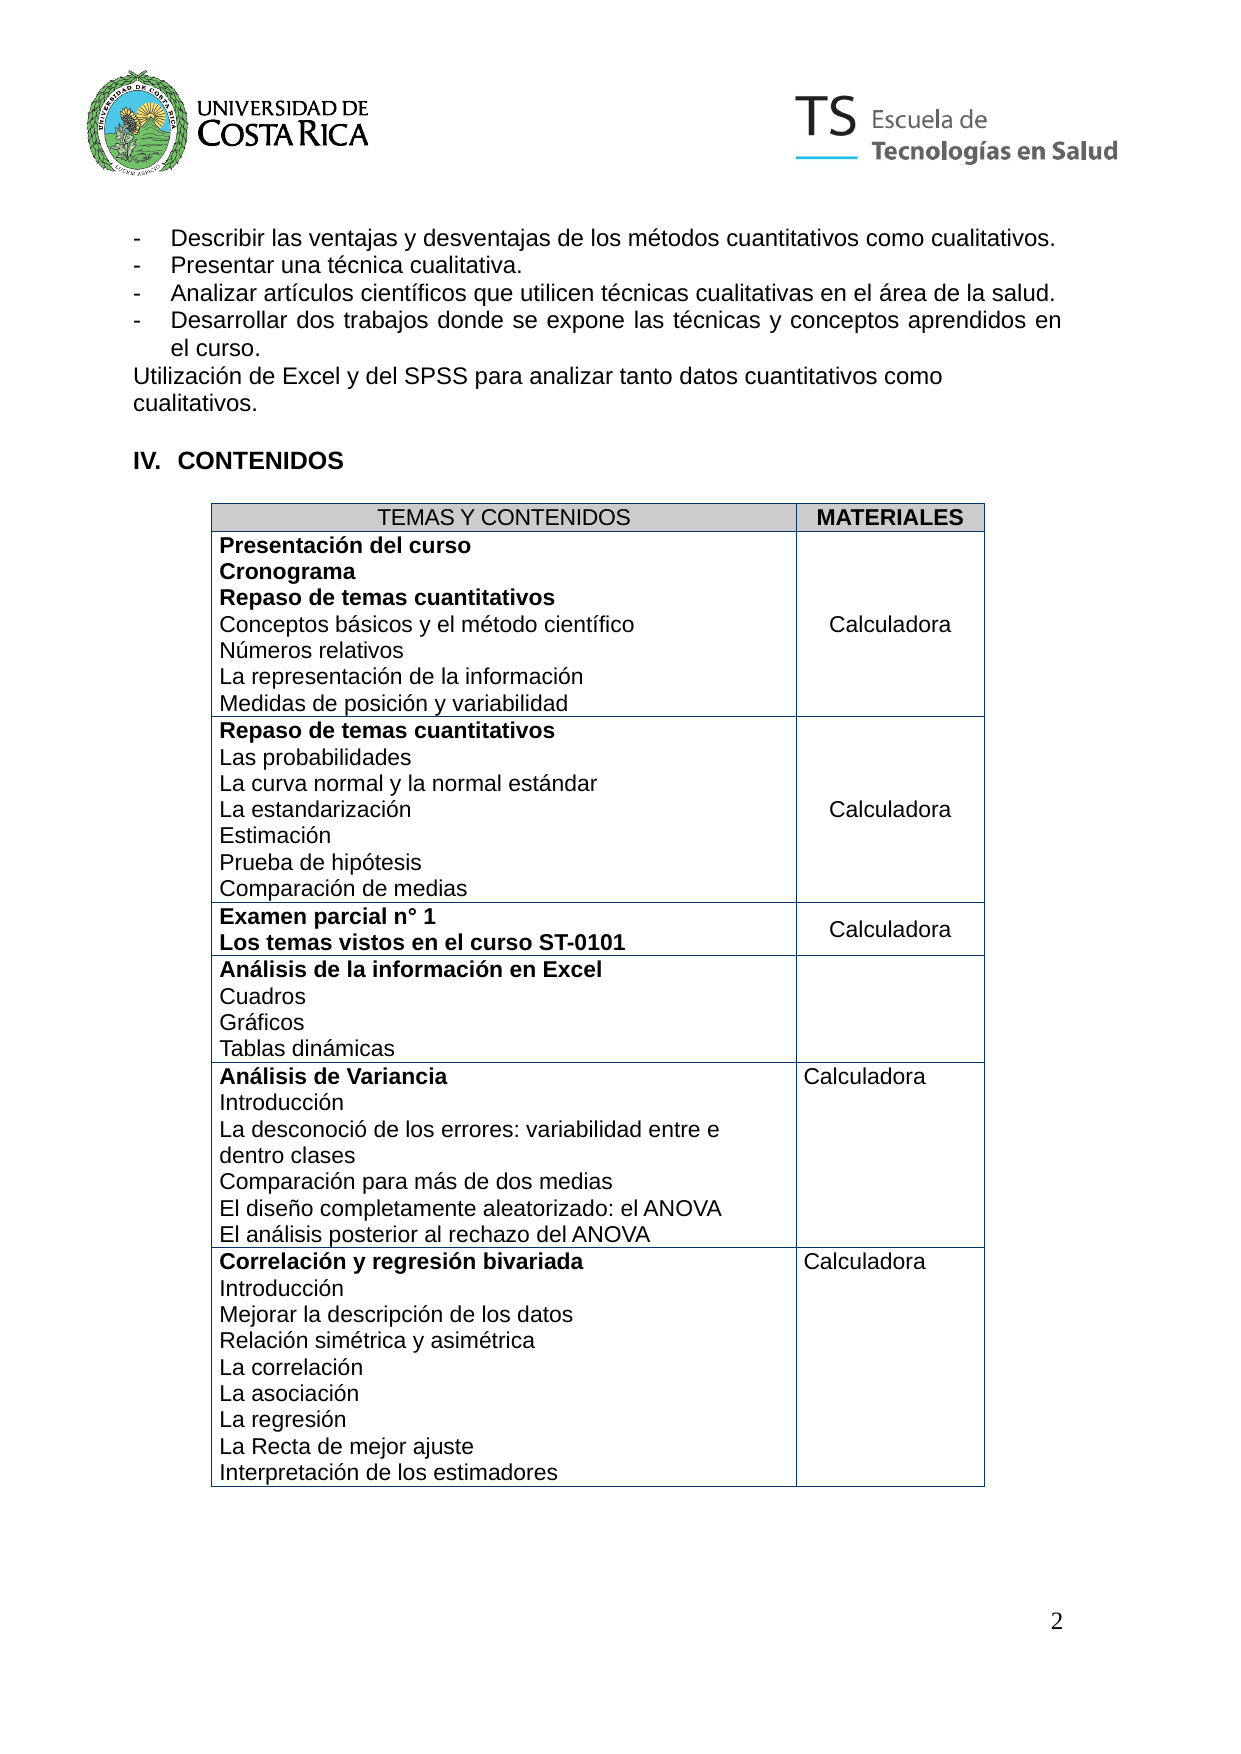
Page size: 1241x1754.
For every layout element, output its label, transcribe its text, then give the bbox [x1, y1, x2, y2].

table_header MATERIALES [797, 504, 984, 531]
table_cell Análisis de la información en Excel Cuadros Gráficos Tablas dinámicas [212, 956, 796, 1062]
list Presentar una técnica cualitativa. [133, 251, 1063, 279]
text Utilización de Excel y del SPSS para analizar tanto datos cuantitativos como cualitativos. [133, 362, 1063, 417]
table_cell Presentación del curso Cronograma Repaso de temas cuantitativos Conceptos básicos y el método científico Números relativos La representación de la información Medidas de posición y variabilidad [212, 532, 796, 716]
table_cell Calculadora [797, 532, 984, 716]
list Desarrollar dos trabajos donde se expone las técnicas y conceptos aprendidos en el curso. [133, 306, 1063, 362]
list CONTENIDOS [133, 446, 1063, 474]
table_cell Calculadora [797, 1063, 984, 1247]
table_cell Correlación y regresión bivariada Introducción Mejorar la descripción de los datos Relación simétrica y asimétrica La correlación La asociación La regresión La Recta de mejor ajuste Interpretación de los estimadores [212, 1248, 796, 1486]
table_cell Calculadora [797, 903, 984, 955]
table_cell Examen parcial n° 1 Los temas vistos en el curso ST-0101 [212, 903, 796, 955]
table_cell Repaso de temas cuantitativos Las probabilidades La curva normal y la normal estándar La estandarización Estimación Prueba de hipótesis Comparación de medias [212, 717, 796, 902]
list Analizar artículos científicos que utilicen técnicas cualitativas en el área de la salud. [133, 279, 1063, 306]
table_cell Análisis de Variancia Introducción La desconoció de los errores: variabilidad entre e dentro clases Comparación para más de dos medias El diseño completamente aleatorizado: el ANOVA El análisis posterior al rechazo del ANOVA [212, 1063, 796, 1247]
table_cell Calculadora [797, 1248, 984, 1486]
table_cell [797, 956, 984, 1062]
table_header TEMAS Y CONTENIDOS [212, 504, 796, 531]
table_cell Calculadora [797, 717, 984, 902]
list Describir las ventajas y desventajas de los métodos cuantitativos como cualitativos. [133, 224, 1063, 251]
